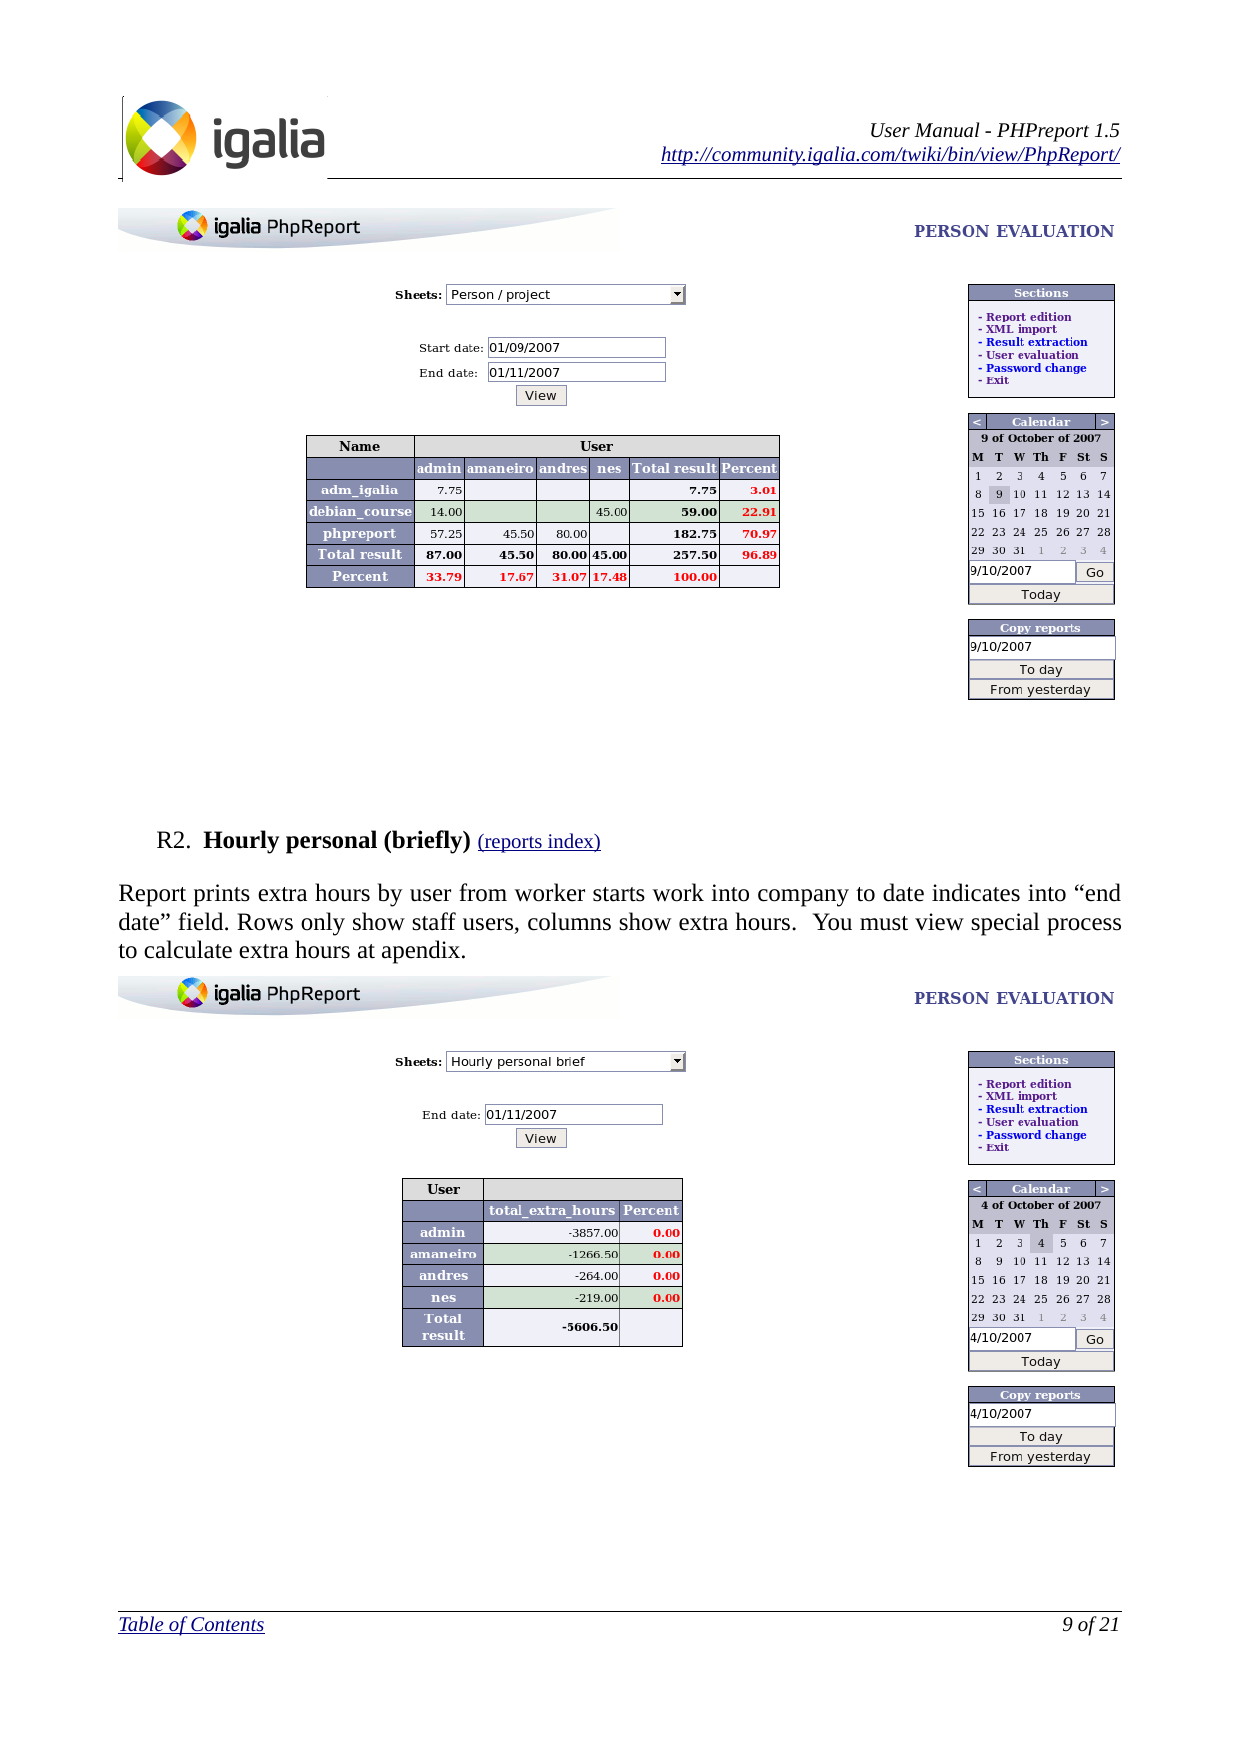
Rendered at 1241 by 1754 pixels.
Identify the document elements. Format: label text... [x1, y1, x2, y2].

text Report prints extra hours by user from worker starts work into company to date indicates into “end date” field. Rows only show staff users, columns show extra hours. You must view special process to calculate extra hours at apendix. [118, 878, 1122, 964]
picture [118, 208, 1122, 774]
list Hourly personal (briefly) (reports index) [156, 826, 1122, 854]
picture [122, 96, 328, 182]
picture [118, 976, 1122, 1541]
